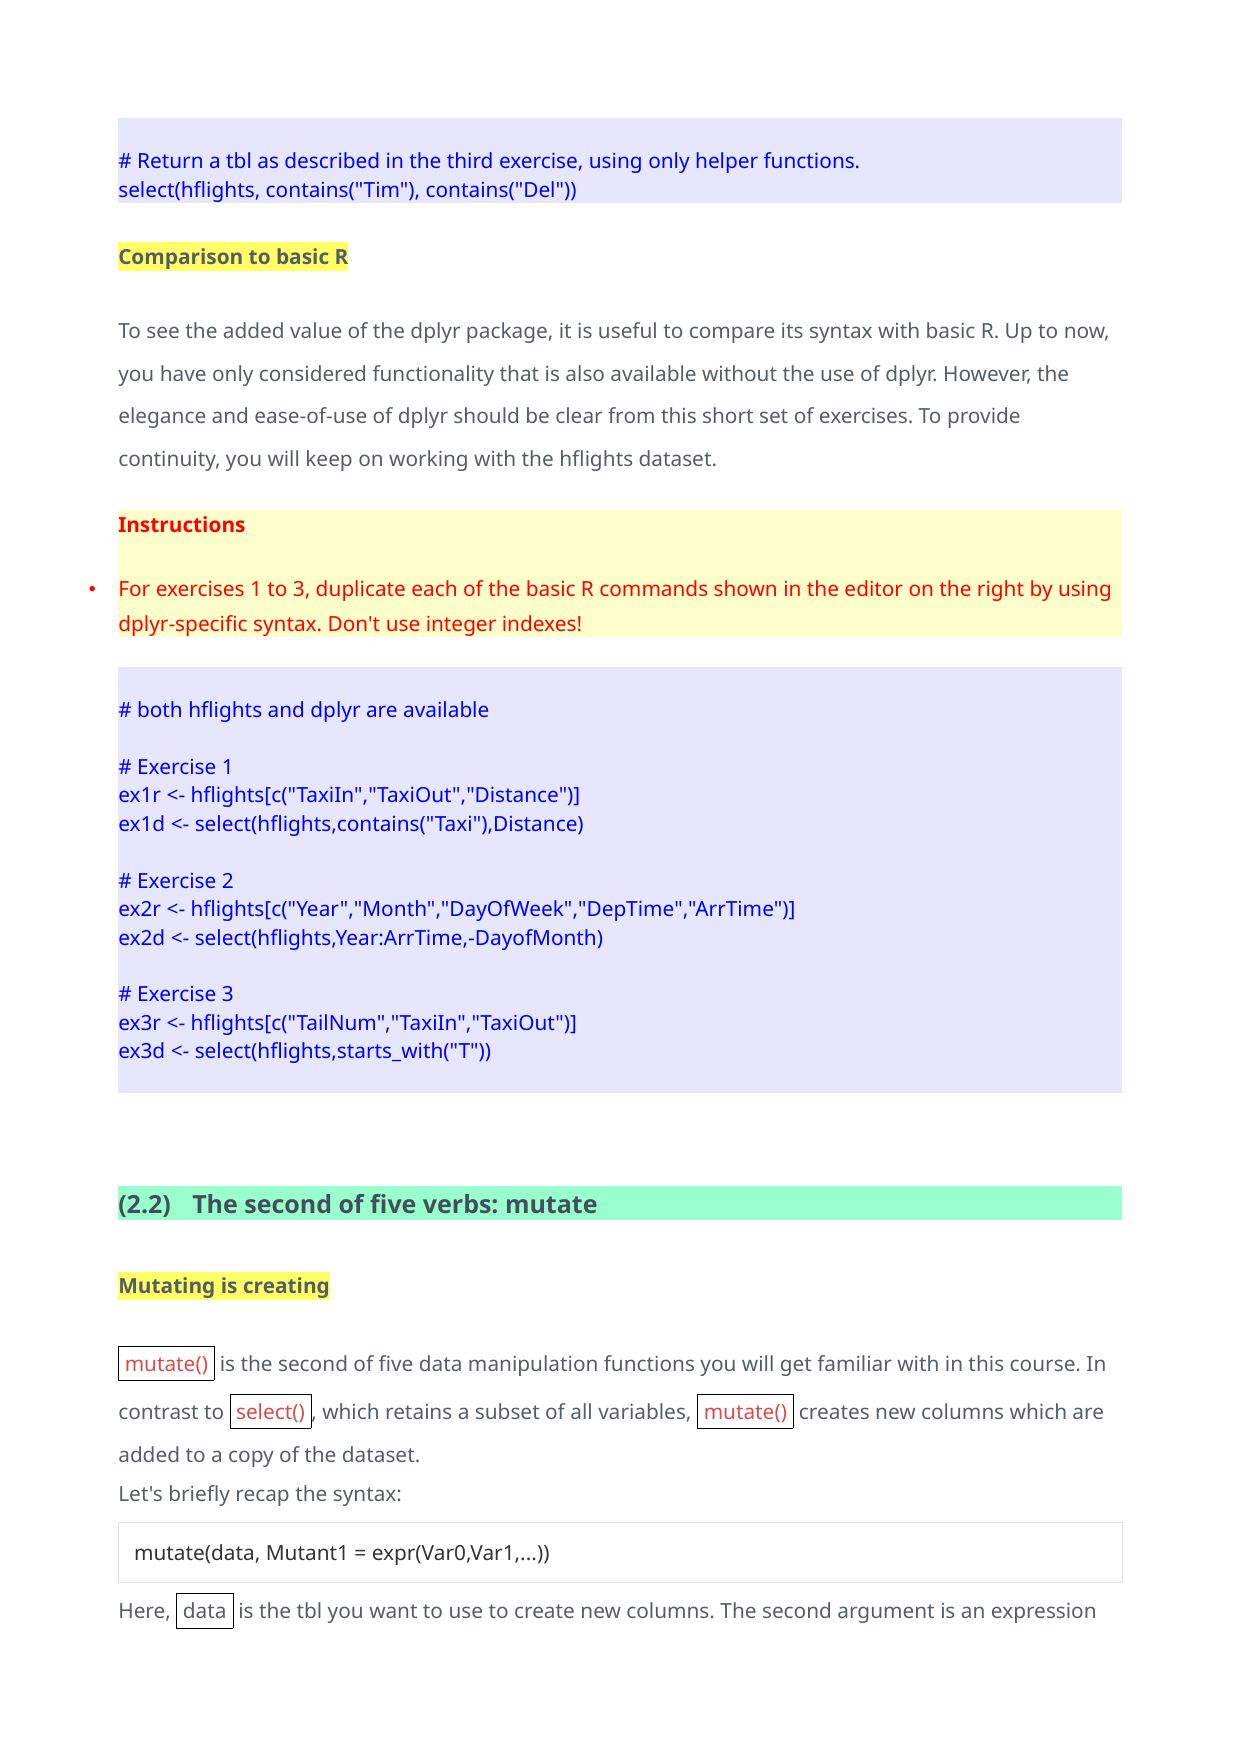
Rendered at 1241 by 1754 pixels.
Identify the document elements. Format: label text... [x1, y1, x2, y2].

text mutate(data, Mutant1 = expr(Var0,Var1,...)) [119, 1523, 1122, 1582]
subtitle Mutating is creating [118, 1272, 1122, 1300]
text is the tbl you want to use to create new columns. The second argument is an expression [234, 1593, 1122, 1628]
text # Exercise 2 [118, 866, 1122, 894]
text ex1d <- select(hflights,contains("Taxi"),Distance) [118, 809, 1122, 837]
text # both hflights and dplyr are available [118, 695, 1122, 724]
subtitle Comparison to basic R [118, 242, 1122, 271]
text ex1r <- hflights[c("TaxiIn","TaxiOut","Distance")] [118, 781, 1122, 809]
subtitle Instructions [118, 510, 1122, 538]
list For exercises 1 to 3, duplicate each of the basic R commands shown in the editor on the right by using dplyr-specific syntax. Don't use integer indexes! [118, 574, 1122, 637]
text select(hflights, contains("Tim"), contains("Del")) [118, 175, 1122, 203]
text ex3d <- select(hflights,starts_with("T")) [118, 1036, 1122, 1065]
text ex2d <- select(hflights,Year:ArrTime,-DayofMonth) [118, 923, 1122, 951]
text # Exercise 3 [118, 979, 1122, 1008]
text # Exercise 1 [118, 752, 1122, 781]
text data [177, 1594, 233, 1628]
text Here, [118, 1593, 176, 1628]
text mutate() is the second of five data manipulation functions you will get familiar with in this course. In contrast to select(), which retains a subset of all variables, mutate() creates new columns which are added to a copy of the dataset. [118, 1346, 1122, 1468]
subtitle (2.2) The second of five verbs: mutate [118, 1186, 1122, 1220]
text ex2r <- hflights[c("Year","Month","DayOfWeek","DepTime","ArrTime")] [118, 894, 1122, 923]
text # Return a tbl as described in the third exercise, using only helper functions. [118, 147, 1122, 175]
text Let's briefly recap the syntax: [118, 1479, 1122, 1508]
text To see the added value of the dplyr package, it is useful to compare its syntax with basic R. Up to now, you have only considered functionality that is also available without the use of dplyr. However, the elegance and ease-of-use of dplyr should be clear from this short set of exercises. To provide continuity, you will keep on working with the hflights dataset. [118, 316, 1122, 472]
text ex3r <- hflights[c("TailNum","TaxiIn","TaxiOut")] [118, 1008, 1122, 1036]
